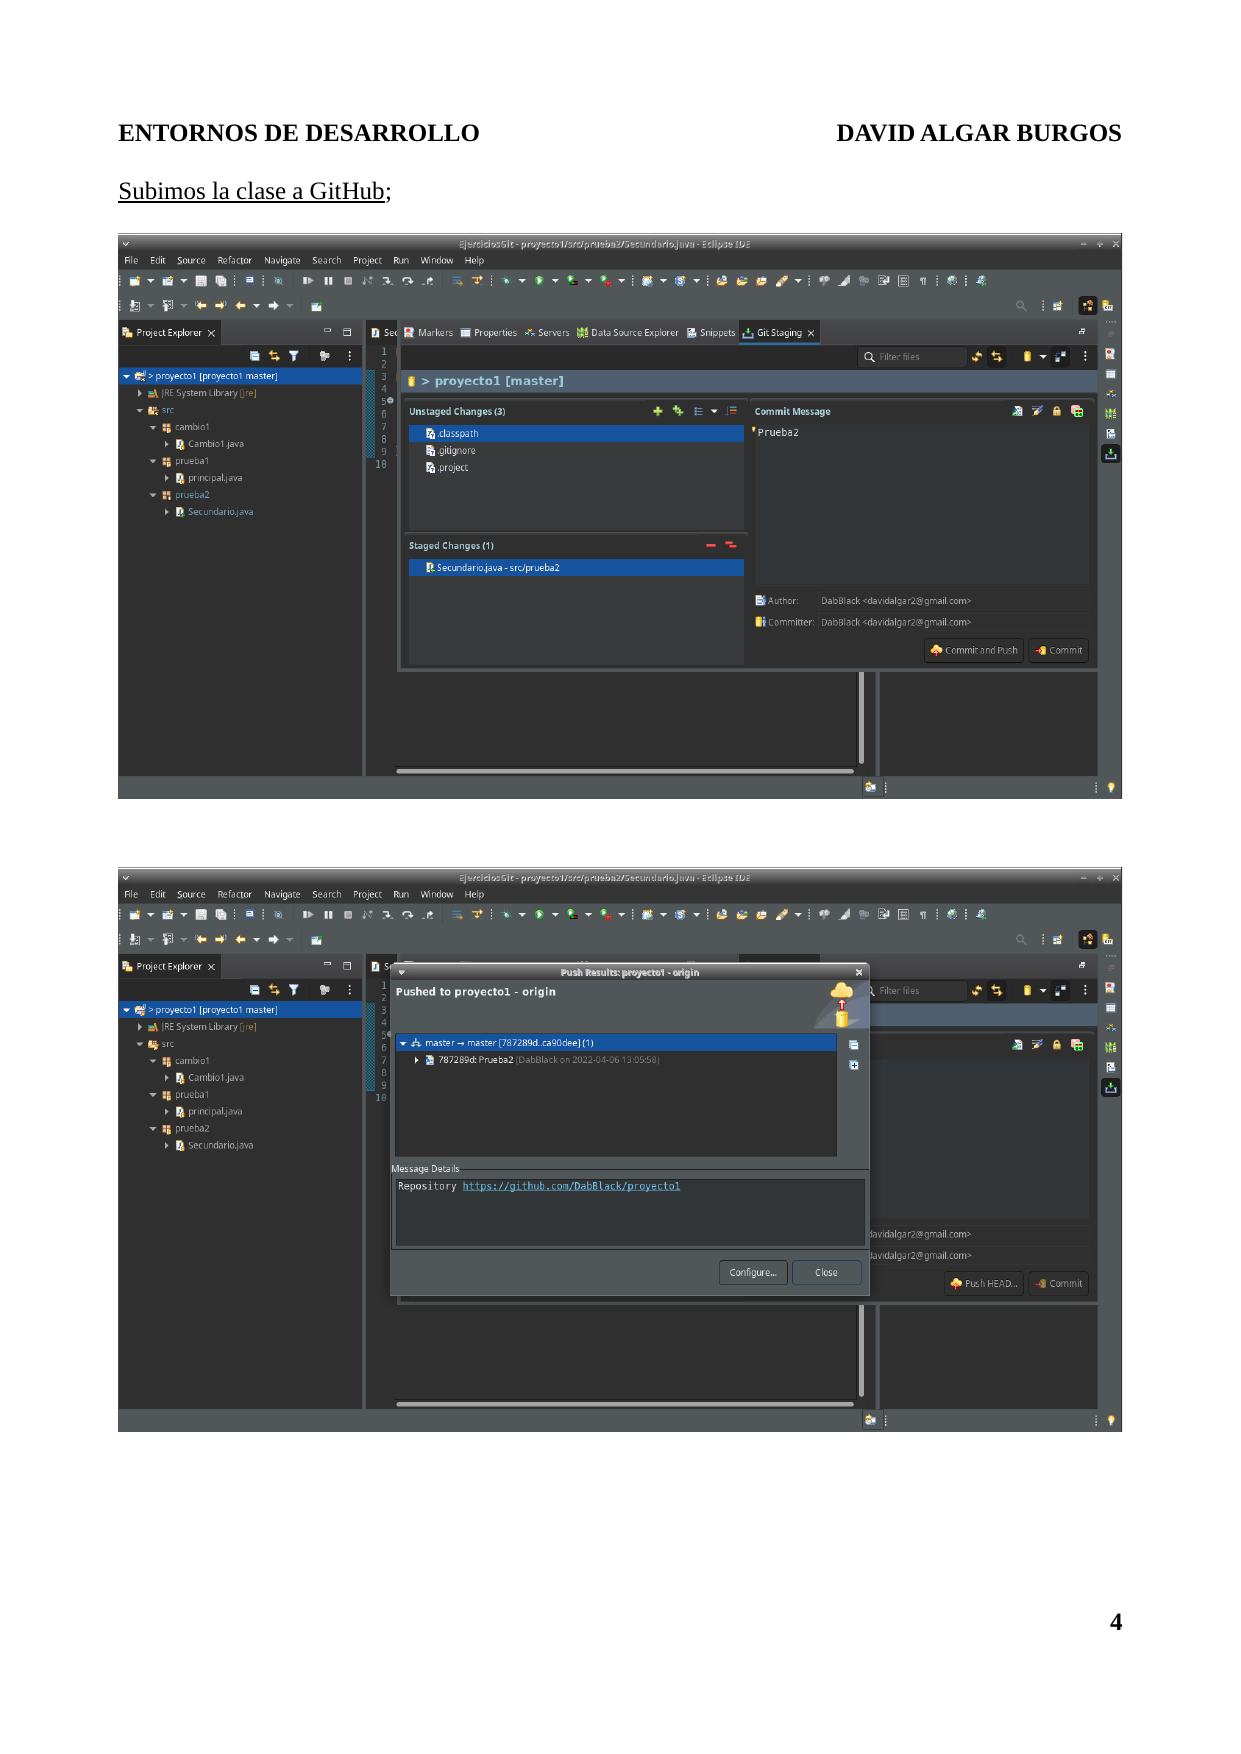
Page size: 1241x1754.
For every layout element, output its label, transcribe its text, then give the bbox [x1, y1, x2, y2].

text Subimos la clase a GitHub; [118, 176, 1122, 205]
picture [118, 233, 1123, 799]
picture [118, 867, 1123, 1432]
